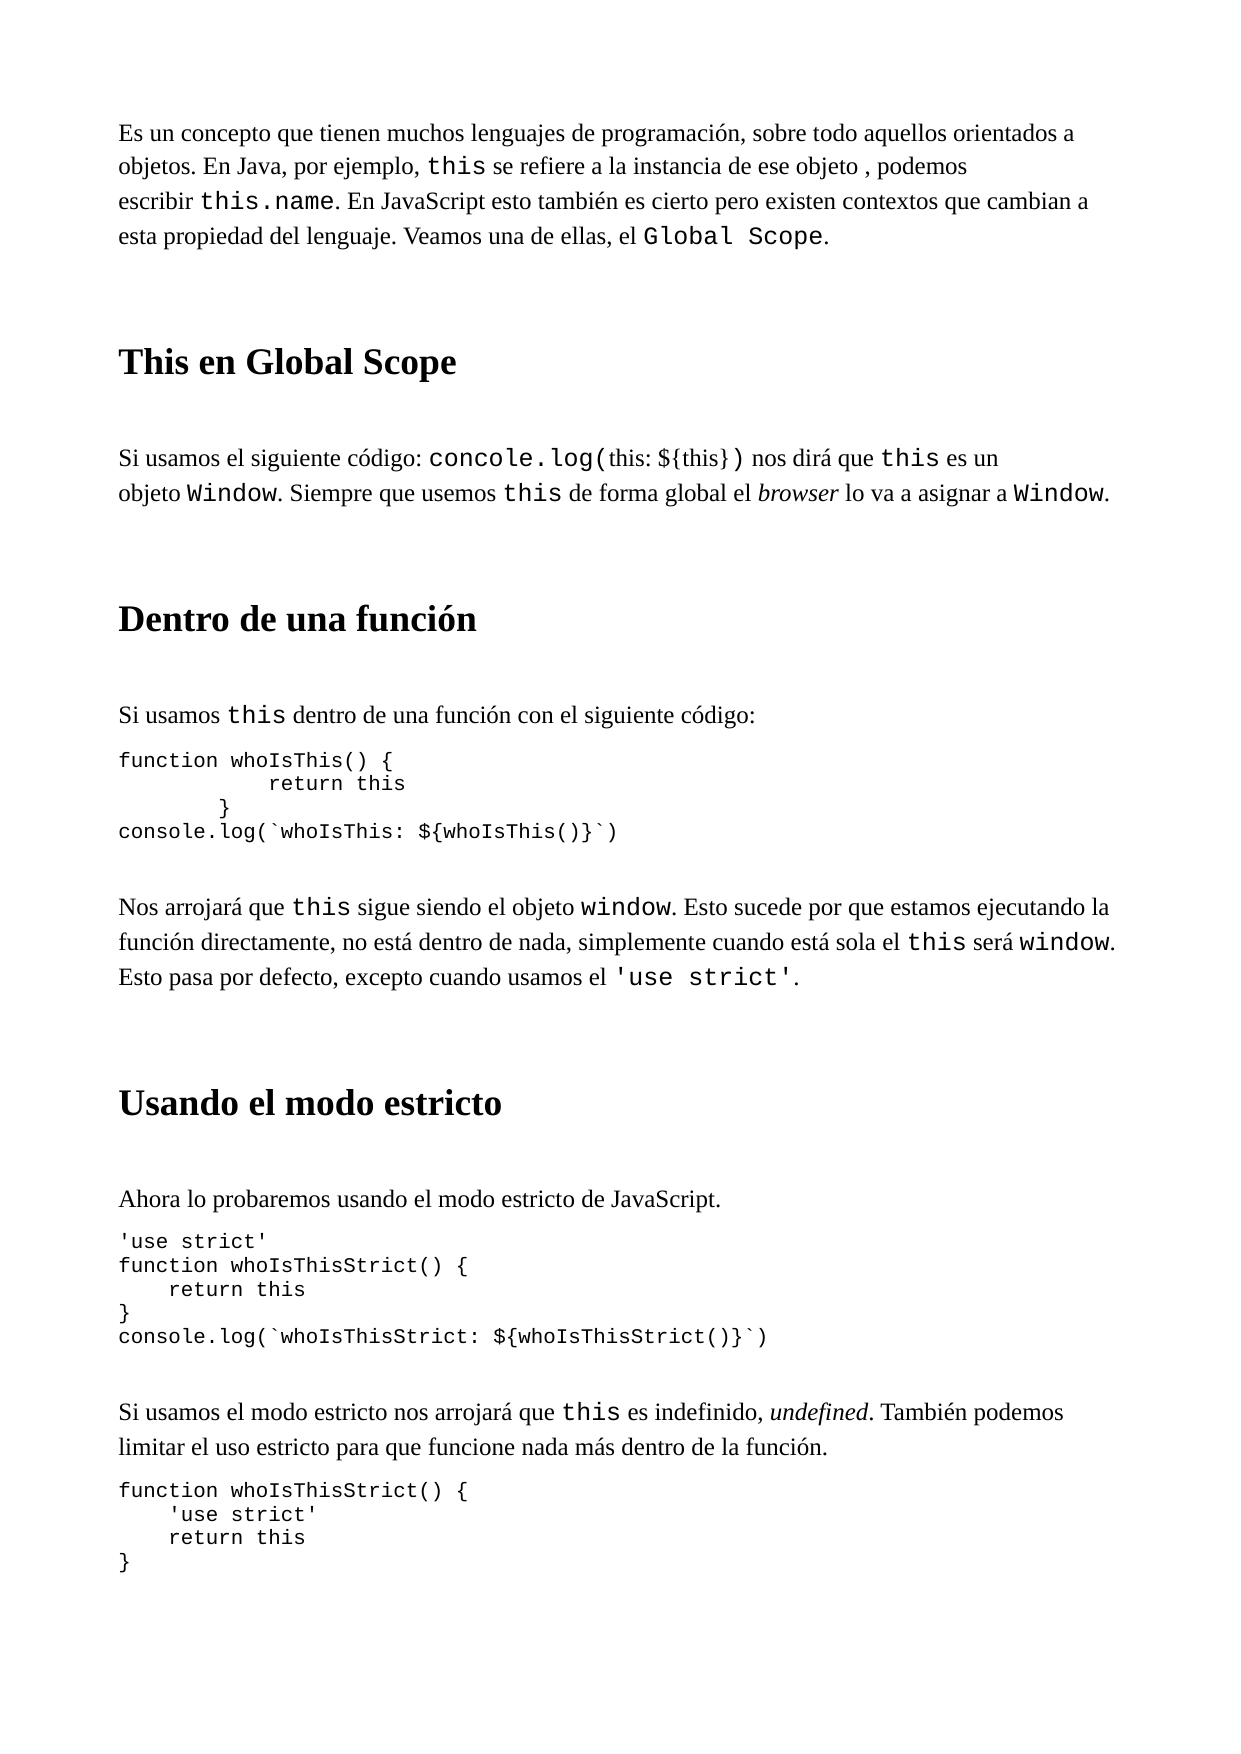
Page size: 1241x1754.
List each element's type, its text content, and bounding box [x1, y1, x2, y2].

text return this [118, 773, 1122, 797]
text function whoIsThisStrict() { [118, 1480, 1122, 1504]
subtitle This en Global Scope [118, 340, 1122, 383]
text console.log(`whoIsThisStrict: ${whoIsThisStrict()}`) [118, 1326, 1122, 1350]
subtitle Dentro de una función [118, 597, 1122, 640]
text return this [118, 1527, 1122, 1551]
text Si usamos el modo estricto nos arrojará que this es indefinido, undefined. También podemos limitar el uso estricto para que funcione nada más dentro de la función. [118, 1397, 1122, 1461]
text ‌ [118, 652, 1122, 681]
text ‌ [118, 528, 1122, 557]
text 'use strict' [118, 1231, 1122, 1255]
text Ahora lo probaremos usando el modo estricto de JavaScript. [118, 1184, 1122, 1213]
text } [118, 797, 1122, 821]
text Si usamos this dentro de una función con el siguiente código: [118, 700, 1122, 731]
text ‌ [118, 1350, 1122, 1378]
text } [118, 1302, 1122, 1326]
text ‌ [118, 271, 1122, 300]
text Es un concepto que tienen muchos lenguajes de programación, sobre todo aquellos orientados a objetos. En Java, por ejemplo, this se refiere a la instancia de ese objeto , podemos escribir this.name. En JavaScript esto también es cierto pero existen contextos que cambian a esta propiedad del lenguaje. Veamos una de ellas, el Global Scope. [118, 118, 1122, 252]
text 'use strict' [118, 1504, 1122, 1527]
text Nos arrojará que this sigue siendo el objeto window. Esto sucede por que estamos ejecutando la función directamente, no está dentro de nada, simplemente cuando está sola el this será window. Esto pasa por defecto, excepto cuando usamos el 'use strict'. [118, 892, 1122, 993]
text ‌ [118, 1136, 1122, 1165]
text function whoIsThisStrict() { [118, 1255, 1122, 1279]
text ‌ [118, 1012, 1122, 1041]
text function whoIsThis() { [118, 750, 1122, 773]
text return this [118, 1279, 1122, 1302]
text } [118, 1551, 1122, 1574]
text ‌ [118, 844, 1122, 873]
subtitle Usando el modo estricto [118, 1081, 1122, 1124]
text ‌ [118, 395, 1122, 424]
text Si usamos el siguiente código: concole.log(this: ${this}) nos dirá que this es un objeto Window. Siempre que usemos this de forma global el browser lo va a asignar a Window. [118, 443, 1122, 509]
text console.log(`whoIsThis: ${whoIsThis()}`) [118, 821, 1122, 844]
